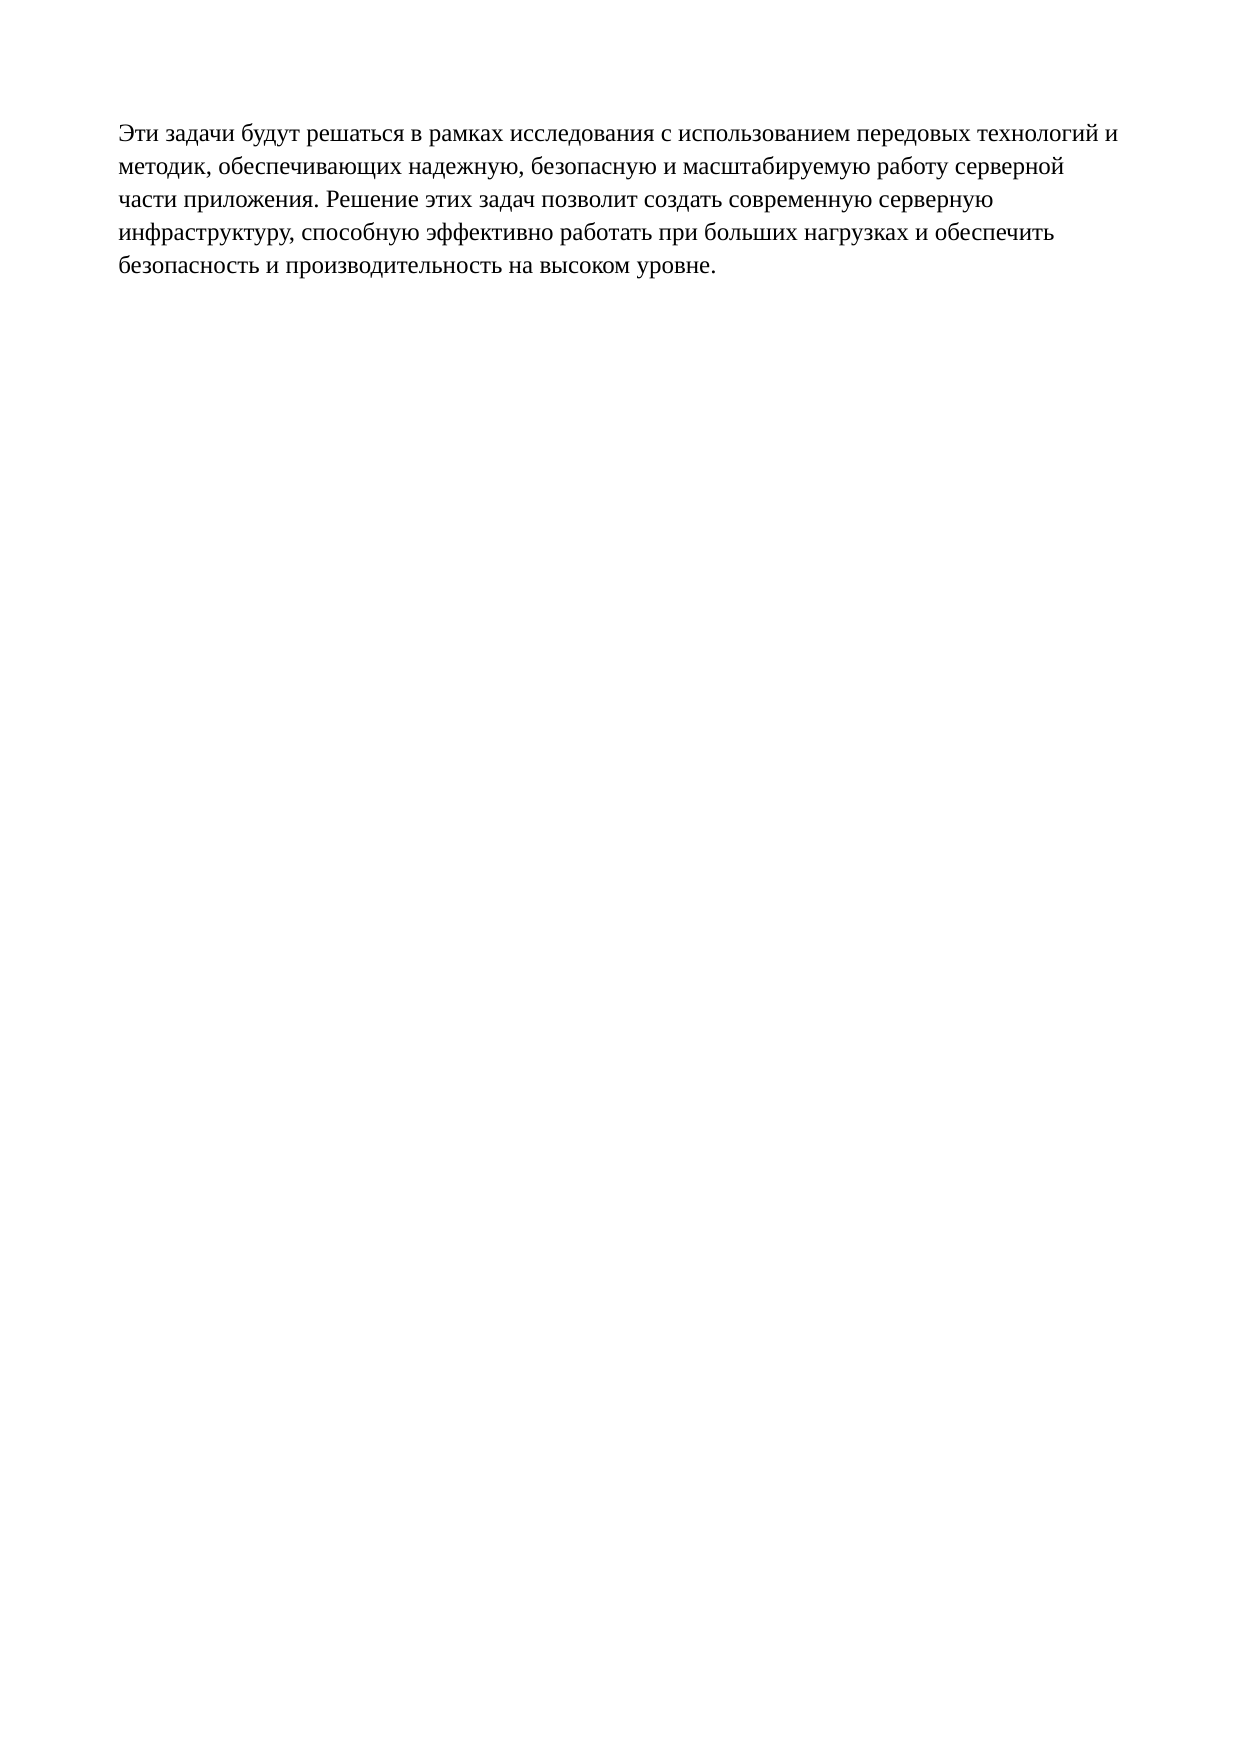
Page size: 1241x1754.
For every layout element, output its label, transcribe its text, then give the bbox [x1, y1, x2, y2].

text Эти задачи будут решаться в рамках исследования с использованием передовых технологий и методик, обеспечивающих надежную, безопасную и масштабируемую работу серверной части приложения. Решение этих задач позволит создать современную серверную инфраструктуру, способную эффективно работать при больших нагрузках и обеспечить безопасность и производительность на высоком уровне. [118, 118, 1122, 279]
